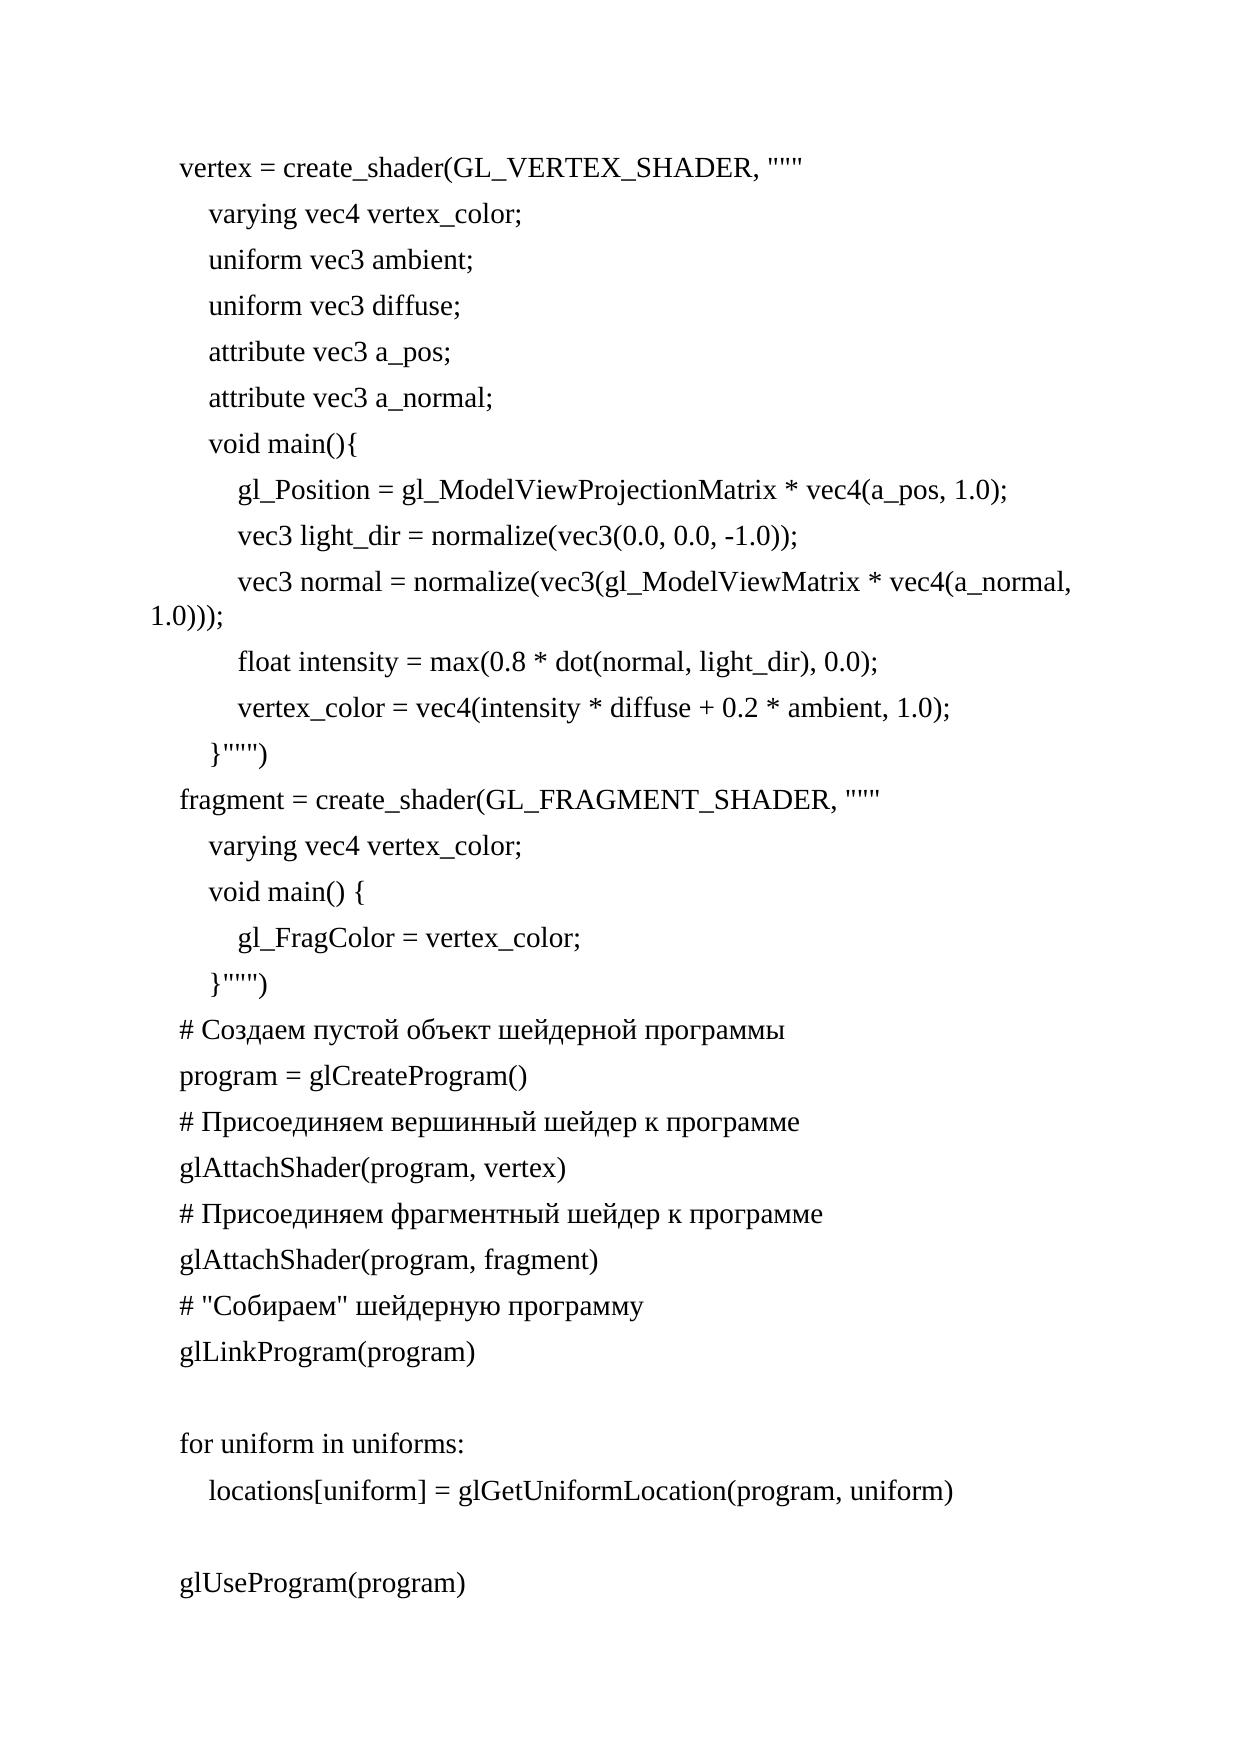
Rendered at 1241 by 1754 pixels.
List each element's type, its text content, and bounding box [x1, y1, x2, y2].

text gl_Position = gl_ModelViewProjectionMatrix * vec4(a_pos, 1.0); [150, 472, 1090, 506]
text # Приcоединяем вершинный шейдер к программе [150, 1104, 1090, 1138]
text uniform vec3 ambient; [150, 242, 1090, 276]
text varying vec4 vertex_color; [150, 196, 1090, 229]
text }""") [150, 966, 1090, 1000]
text # "Собираем" шейдерную программу [150, 1288, 1090, 1322]
text attribute vec3 a_normal; [150, 380, 1090, 414]
text fragment = create_shader(GL_FRAGMENT_SHADER, """ [150, 782, 1090, 816]
text vec3 normal = normalize(vec3(gl_ModelViewMatrix * vec4(a_normal, 1.0))); [150, 564, 1090, 631]
text glLinkProgram(program) [150, 1334, 1090, 1368]
text attribute vec3 a_pos; [150, 334, 1090, 368]
text glUseProgram(program) [150, 1565, 1090, 1598]
text vertex_color = vec4(intensity * diffuse + 0.2 * ambient, 1.0); [150, 690, 1090, 723]
text vertex = create_shader(GL_VERTEX_SHADER, """ [150, 150, 1090, 183]
text }""") [150, 736, 1090, 769]
text float intensity = max(0.8 * dot(normal, light_dir), 0.0); [150, 644, 1090, 677]
text program = glCreateProgram() [150, 1058, 1090, 1092]
text glAttachShader(program, fragment) [150, 1242, 1090, 1276]
text vec3 light_dir = normalize(vec3(0.0, 0.0, -1.0)); [150, 518, 1090, 552]
text # Присоединяем фрагментный шейдер к программе [150, 1196, 1090, 1230]
text uniform vec3 diffuse; [150, 288, 1090, 322]
text for uniform in uniforms: [150, 1427, 1090, 1460]
text varying vec4 vertex_color; [150, 828, 1090, 862]
text # Создаем пустой объект шейдерной программы [150, 1012, 1090, 1046]
text gl_FragColor = vertex_color; [150, 920, 1090, 954]
text locations[uniform] = glGetUniformLocation(program, uniform) [150, 1473, 1090, 1506]
text void main(){ [150, 426, 1090, 460]
text void main() { [150, 874, 1090, 908]
text glAttachShader(program, vertex) [150, 1150, 1090, 1184]
